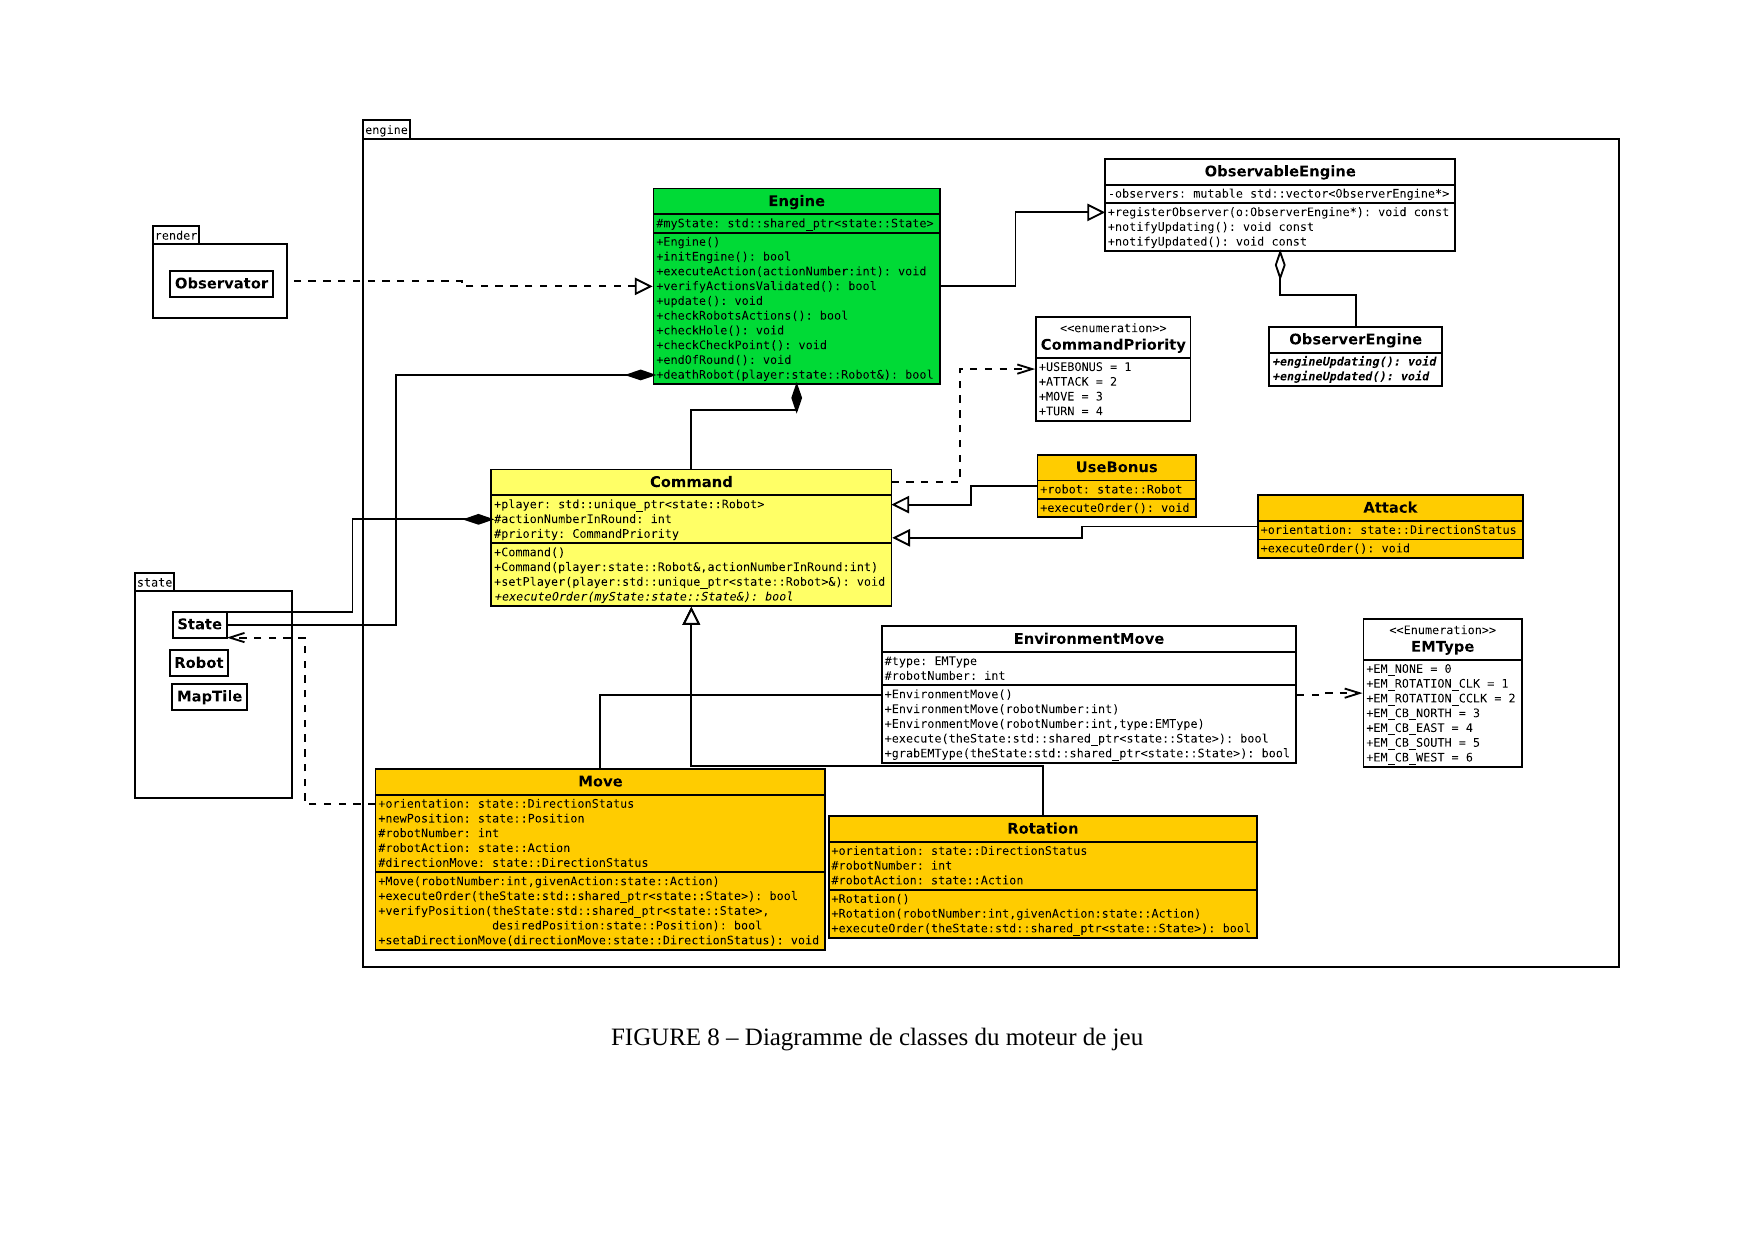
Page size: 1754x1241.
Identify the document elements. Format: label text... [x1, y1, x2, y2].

text FIGURE 8 – Diagramme de classes du moteur de jeu [133, 1022, 1621, 1051]
